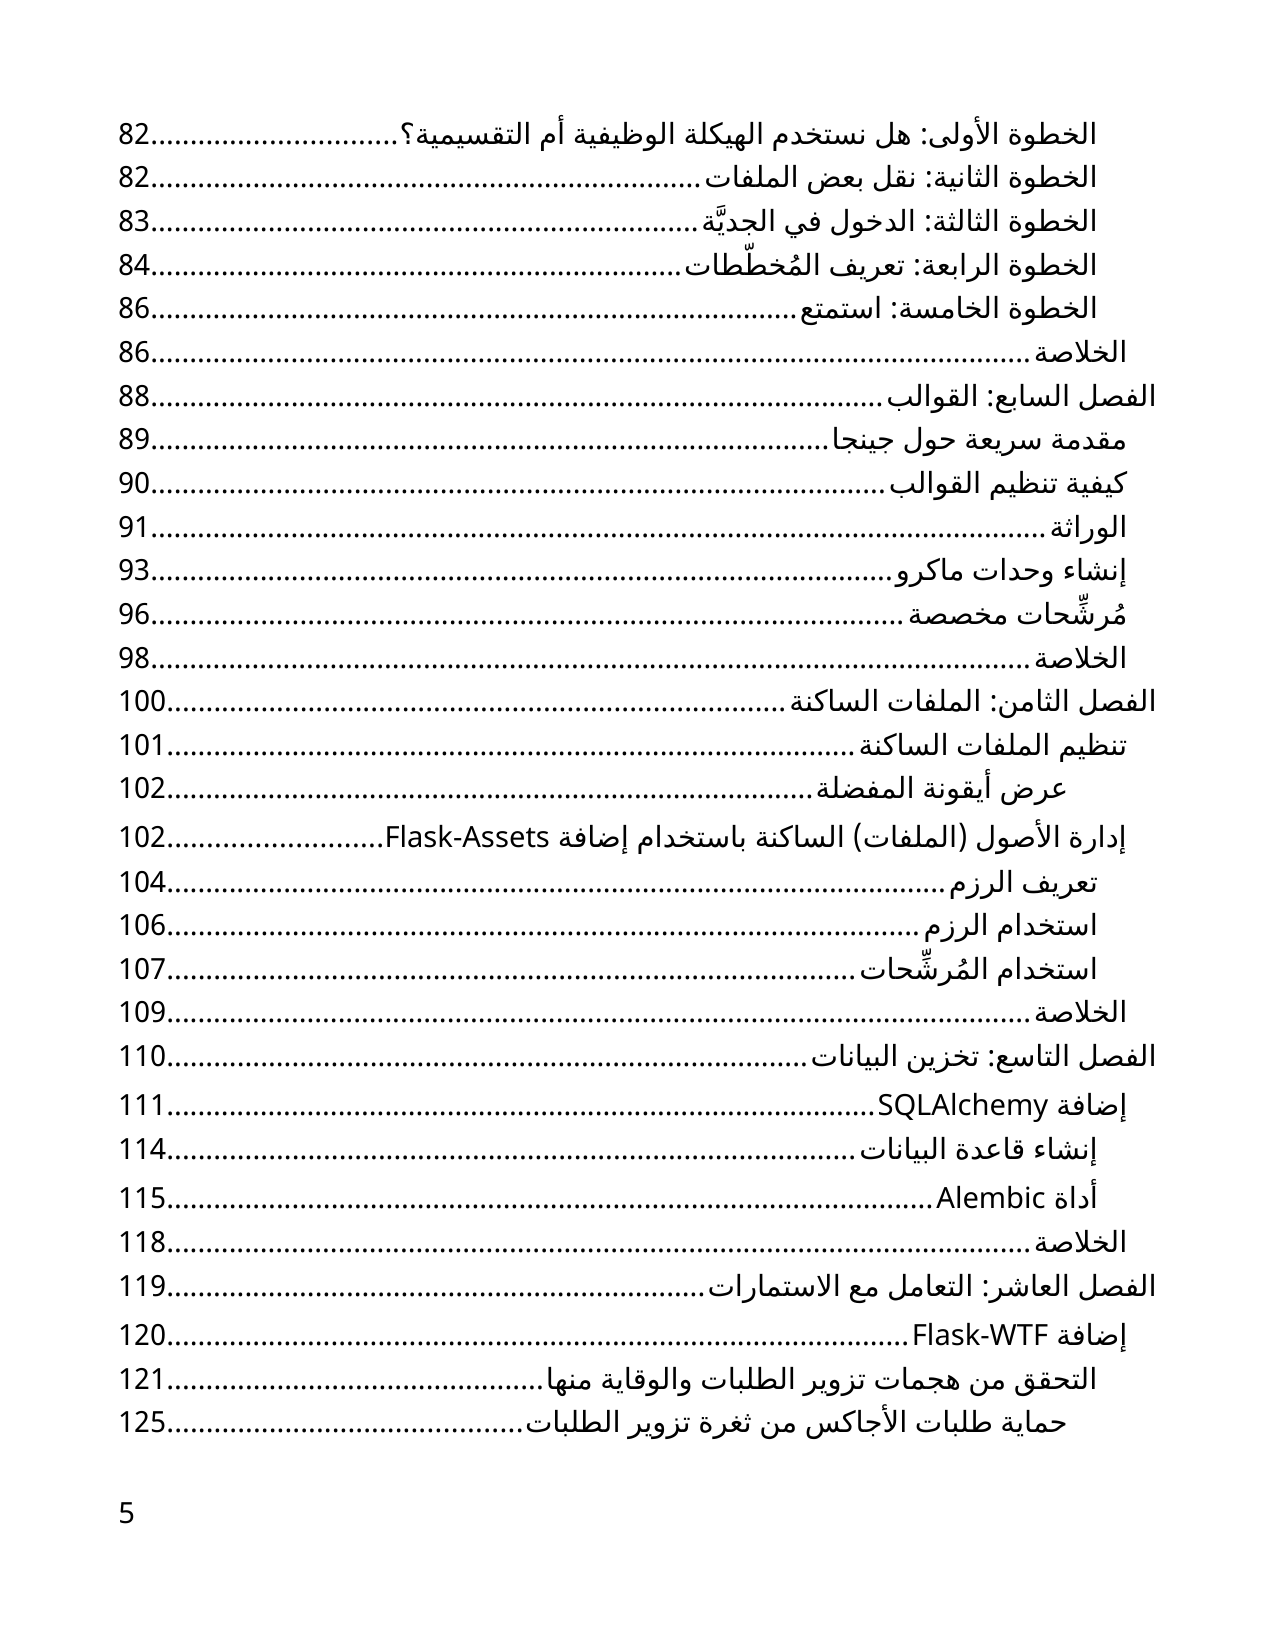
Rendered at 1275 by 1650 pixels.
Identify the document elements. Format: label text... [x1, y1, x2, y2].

text إضافة SQLAlchemy 111 [118, 1084, 1127, 1127]
text استخدام الرزم 106 [118, 909, 1098, 947]
text الفصل الثامن: الملفات الساكنة 100 [118, 686, 1157, 723]
text إنشاء قاعدة البيانات 114 [118, 1133, 1098, 1171]
text حماية طلبات الأجاكس من ثغرة تزوير الطلبات 125 [118, 1407, 1068, 1445]
text الخلاصة 118 [118, 1226, 1127, 1264]
text الوراثة 91 [118, 511, 1127, 549]
text تنظيم الملفات الساكنة 101 [118, 729, 1127, 767]
text مقدمة سريعة حول جينجا 89 [118, 424, 1127, 462]
text مُرشِّحات مخصصة 96 [118, 598, 1127, 636]
text الخطوة الثالثة: الدخول في الجديَّة 83 [118, 205, 1098, 243]
text الخطوة الثانية: نقل بعض الملفات 82 [118, 162, 1098, 200]
text كيفية تنظيم القوالب 90 [118, 467, 1127, 505]
text الفصل السابع: القوالب 88 [118, 380, 1157, 418]
text الفصل العاشر: التعامل مع الاستمارات 119 [118, 1270, 1157, 1308]
text الخلاصة 86 [118, 336, 1127, 374]
text التحقق من هجمات تزوير الطلبات والوقاية منها 121 [118, 1363, 1098, 1401]
text أداة Alembic 115 [118, 1177, 1098, 1220]
text الخلاصة 98 [118, 642, 1127, 680]
text الفصل التاسع: تخزين البيانات 110 [118, 1040, 1157, 1078]
text الخلاصة 109 [118, 997, 1127, 1035]
text إدارة الأصول (الملفات) الساكنة باستخدام إضافة Flask-Assets 102 [118, 816, 1127, 859]
text الخطوة الأولى: هل نستخدم الهيكلة الوظيفية أم التقسيمية؟ 82 [118, 118, 1098, 156]
text الخطوة الرابعة: تعريف المُخطّطات 84 [118, 249, 1098, 287]
text استخدام المُرشِّحات 107 [118, 953, 1098, 991]
text الخطوة الخامسة: استمتع 86 [118, 293, 1098, 331]
text تعريف الرزم 104 [118, 866, 1098, 904]
text إنشاء وحدات ماكرو 93 [118, 554, 1127, 593]
text عرض أيقونة المفضلة 102 [118, 773, 1068, 811]
text إضافة Flask-WTF 120 [118, 1314, 1127, 1357]
